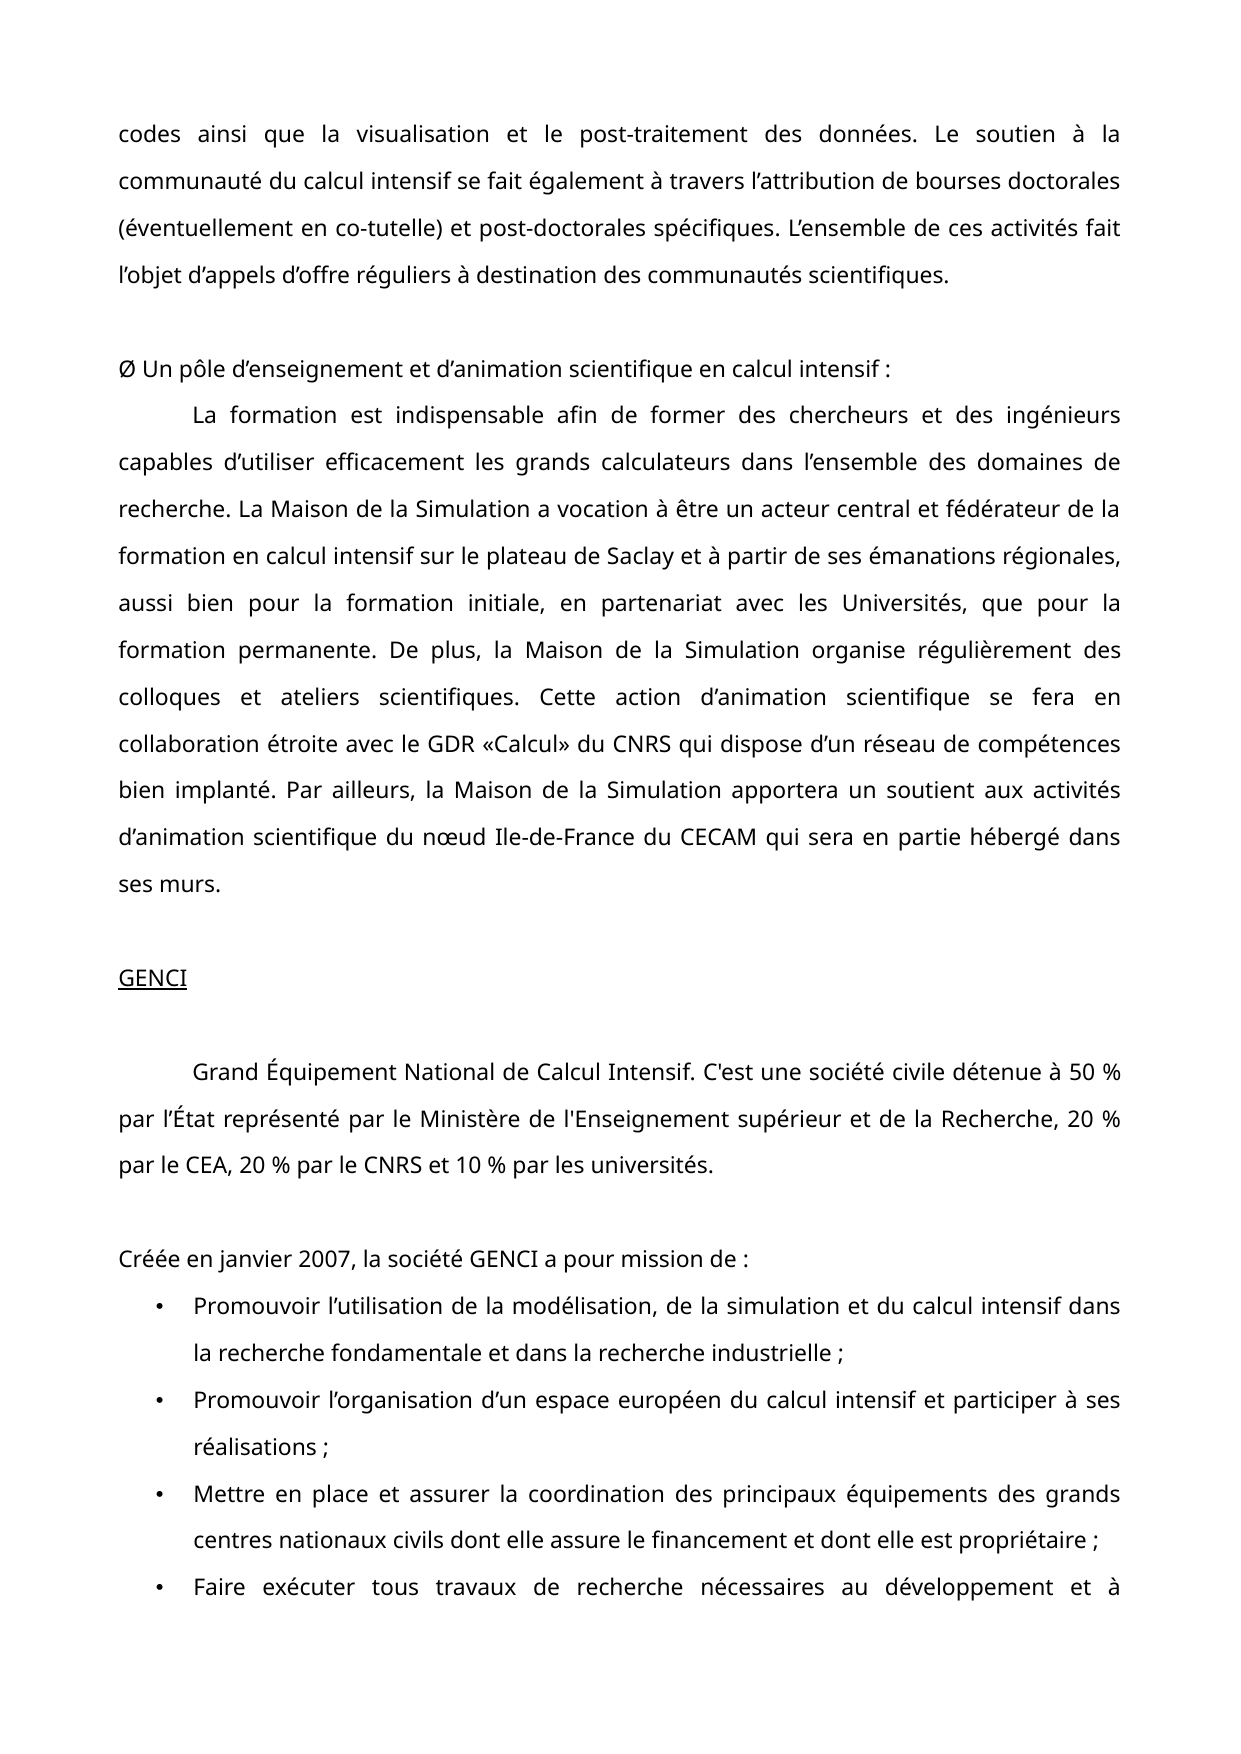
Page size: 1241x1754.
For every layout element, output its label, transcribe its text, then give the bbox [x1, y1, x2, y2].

list Mettre en place et assurer la coordination des principaux équipements des grands centres nationaux civils dont elle assure le financement et dont elle est propriétaire ; [156, 1477, 1122, 1556]
text Ø Un pôle d’enseignement et d’animation scientifique en calcul intensif : [118, 352, 1122, 384]
text Grand Équipement National de Calcul Intensif. C'est une société civile détenue à 50 % par l’État représenté par le Ministère de l'Enseignement supérieur et de la Recherche, 20 % par le CEA, 20 % par le CNRS et 10 % par les universités. [118, 1056, 1122, 1181]
list Promouvoir l’utilisation de la modélisation, de la simulation et du calcul intensif dans la recherche fondamentale et dans la recherche industrielle ; [156, 1290, 1122, 1368]
text La formation est indispensable afin de former des chercheurs et des ingénieurs capables d’utiliser efficacement les grands calculateurs dans l’ensemble des domaines de recherche. La Maison de la Simulation a vocation à être un acteur central et fédérateur de la formation en calcul intensif sur le plateau de Saclay et à partir de ses émanations régionales, aussi bien pour la formation initiale, en partenariat avec les Universités, que pour la formation permanente. De plus, la Maison de la Simulation organise régulièrement des colloques et ateliers scientifiques. Cette action d’animation scientifique se fera en collaboration étroite avec le GDR «Calcul» du CNRS qui dispose d’un réseau de compétences bien implanté. Par ailleurs, la Maison de la Simulation apportera un soutient aux activités d’animation scientifique du nœud Ile-de-France du CECAM qui sera en partie hébergé dans ses murs. [118, 399, 1122, 899]
list Faire exécuter tous travaux de recherche nécessaires au développement et à [156, 1571, 1122, 1602]
text Créée en janvier 2007, la société GENCI a pour mission de : [118, 1243, 1122, 1274]
list Promouvoir l’organisation d’un espace européen du calcul intensif et participer à ses réalisations ; [156, 1384, 1122, 1462]
text codes ainsi que la visualisation et le post-traitement des données. Le soutien à la communauté du calcul intensif se fait également à travers l’attribution de bourses doctorales (éventuellement en co-tutelle) et post-doctorales spécifiques. L’ensemble de ces activités fait l’objet d’appels d’offre réguliers à destination des communautés scientifiques. [118, 118, 1122, 290]
text GENCI [118, 962, 1122, 993]
